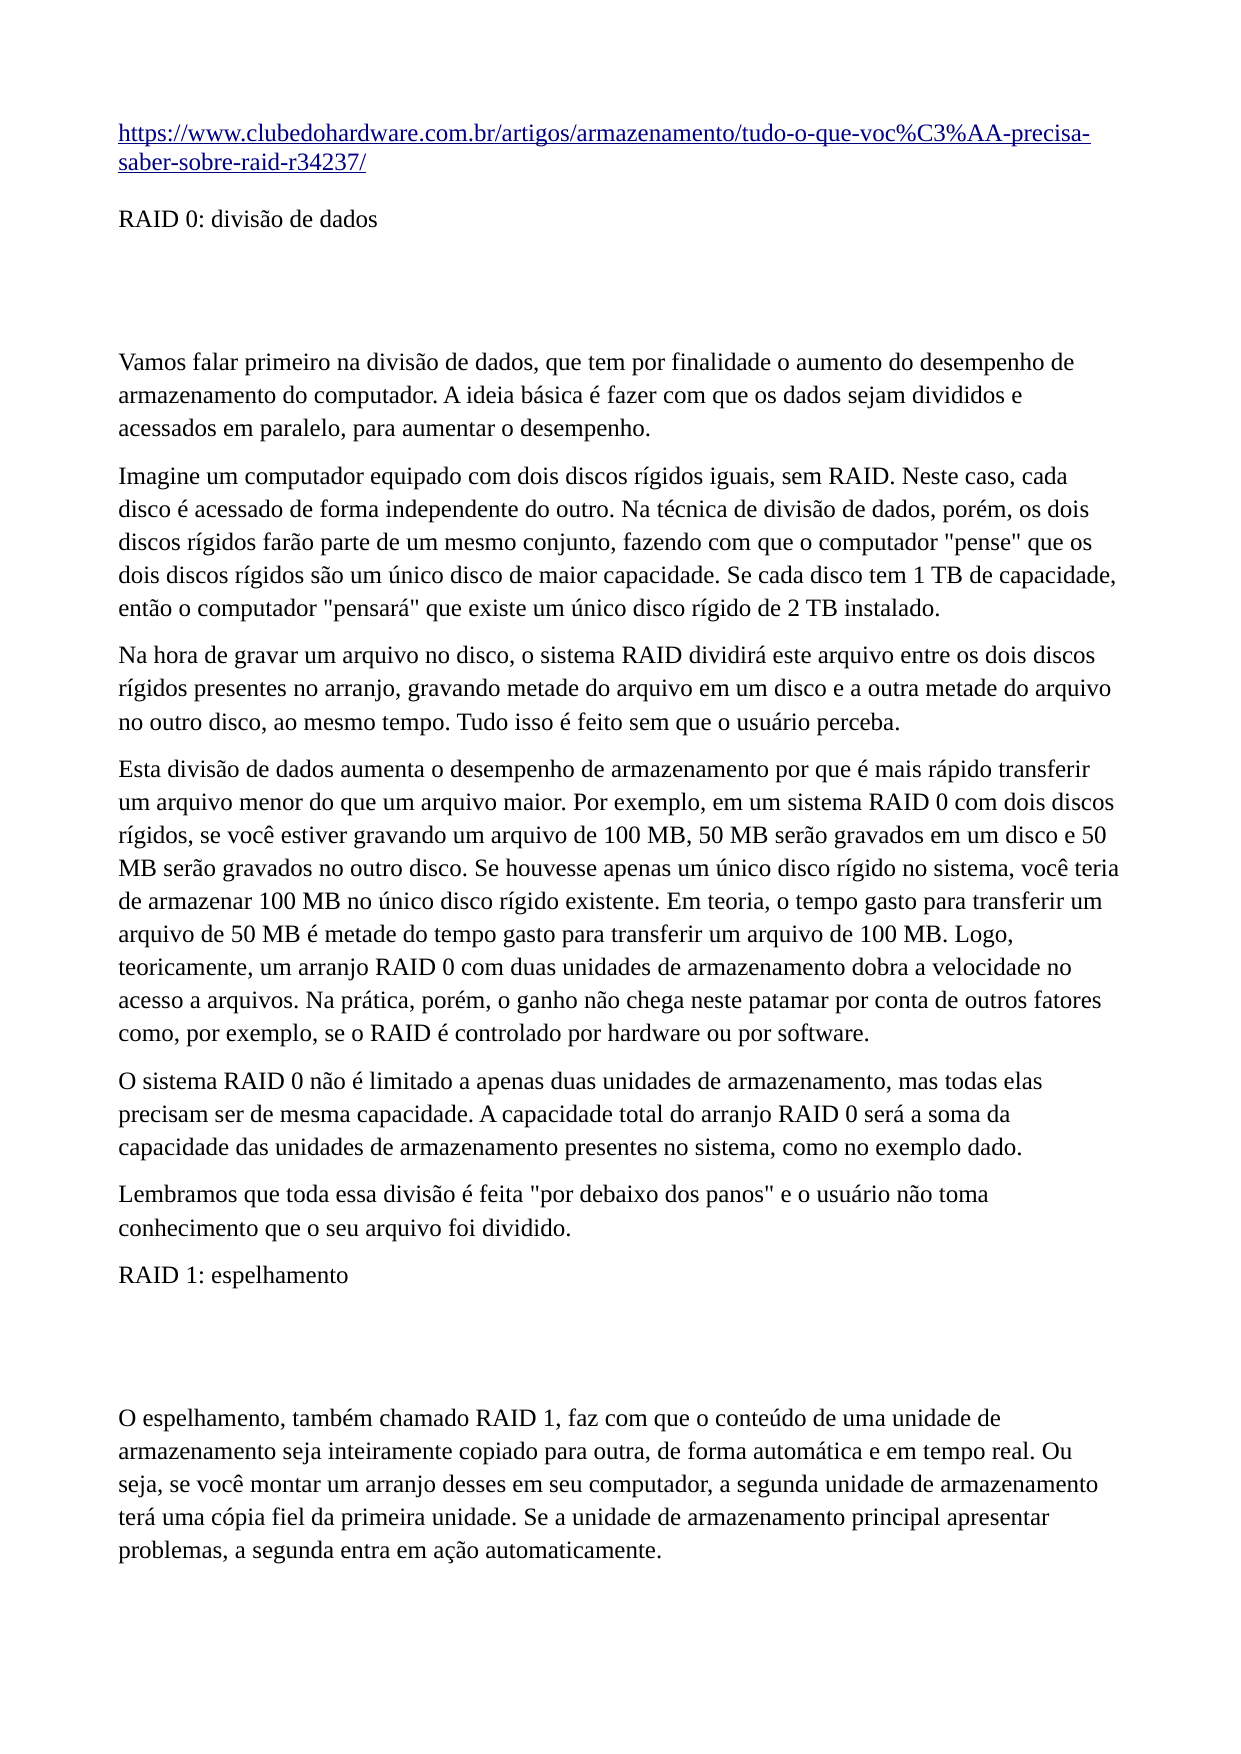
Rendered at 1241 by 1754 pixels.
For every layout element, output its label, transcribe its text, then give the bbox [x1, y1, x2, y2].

text https://www.clubedohardware.com.br/artigos/armazenamento/tudo-o-que-voc%C3%AA-precisa-saber-sobre-raid-r34237/ [118, 118, 1122, 176]
text Lembramos que toda essa divisão é feita "por debaixo dos panos" e o usuário não toma conhecimento que o seu arquivo foi dividido. [118, 1179, 1122, 1241]
text RAID 0: divisão de dados [118, 204, 1122, 233]
text O espelhamento, também chamado RAID 1, faz com que o conteúdo de uma unidade de armazenamento seja inteiramente copiado para outra, de forma automática e em tempo real. Ou seja, se você montar um arranjo desses em seu computador, a segunda unidade de armazenamento terá uma cópia fiel da primeira unidade. Se a unidade de armazenamento principal apresentar problemas, a segunda entra em ação automaticamente. [118, 1403, 1122, 1564]
text Esta divisão de dados aumenta o desempenho de armazenamento por que é mais rápido transferir um arquivo menor do que um arquivo maior. Por exemplo, em um sistema RAID 0 com dois discos rígidos, se você estiver gravando um arquivo de 100 MB, 50 MB serão gravados em um disco e 50 MB serão gravados no outro disco. Se houvesse apenas um único disco rígido no sistema, você teria de armazenar 100 MB no único disco rígido existente. Em teoria, o tempo gasto para transferir um arquivo de 50 MB é metade do tempo gasto para transferir um arquivo de 100 MB. Logo, teoricamente, um arranjo RAID 0 com duas unidades de armazenamento dobra a velocidade no acesso a arquivos. Na prática, porém, o ganho não chega neste patamar por conta de outros fatores como, por exemplo, se o RAID é controlado por hardware ou por software. [118, 754, 1122, 1047]
text O sistema RAID 0 não é limitado a apenas duas unidades de armazenamento, mas todas elas precisam ser de mesma capacidade. A capacidade total do arranjo RAID 0 será a soma da capacidade das unidades de armazenamento presentes no sistema, como no exemplo dado. [118, 1066, 1122, 1161]
text Na hora de gravar um arquivo no disco, o sistema RAID dividirá este arquivo entre os dois discos rígidos presentes no arranjo, gravando metade do arquivo em um disco e a outra metade do arquivo no outro disco, ao mesmo tempo. Tudo isso é feito sem que o usuário perceba. [118, 641, 1122, 735]
text Vamos falar primeiro na divisão de dados, que tem por finalidade o aumento do desempenho de armazenamento do computador. A ideia básica é fazer com que os dados sejam divididos e acessados em paralelo, para aumentar o desempenho. [118, 347, 1122, 442]
text RAID 1: espelhamento [118, 1260, 1122, 1289]
text Imagine um computador equipado com dois discos rígidos iguais, sem RAID. Neste caso, cada disco é acessado de forma independente do outro. Na técnica de divisão de dados, porém, os dois discos rígidos farão parte de um mesmo conjunto, fazendo com que o computador "pense" que os dois discos rígidos são um único disco de maior capacidade. Se cada disco tem 1 TB de capacidade, então o computador "pensará" que existe um único disco rígido de 2 TB instalado. [118, 461, 1122, 622]
